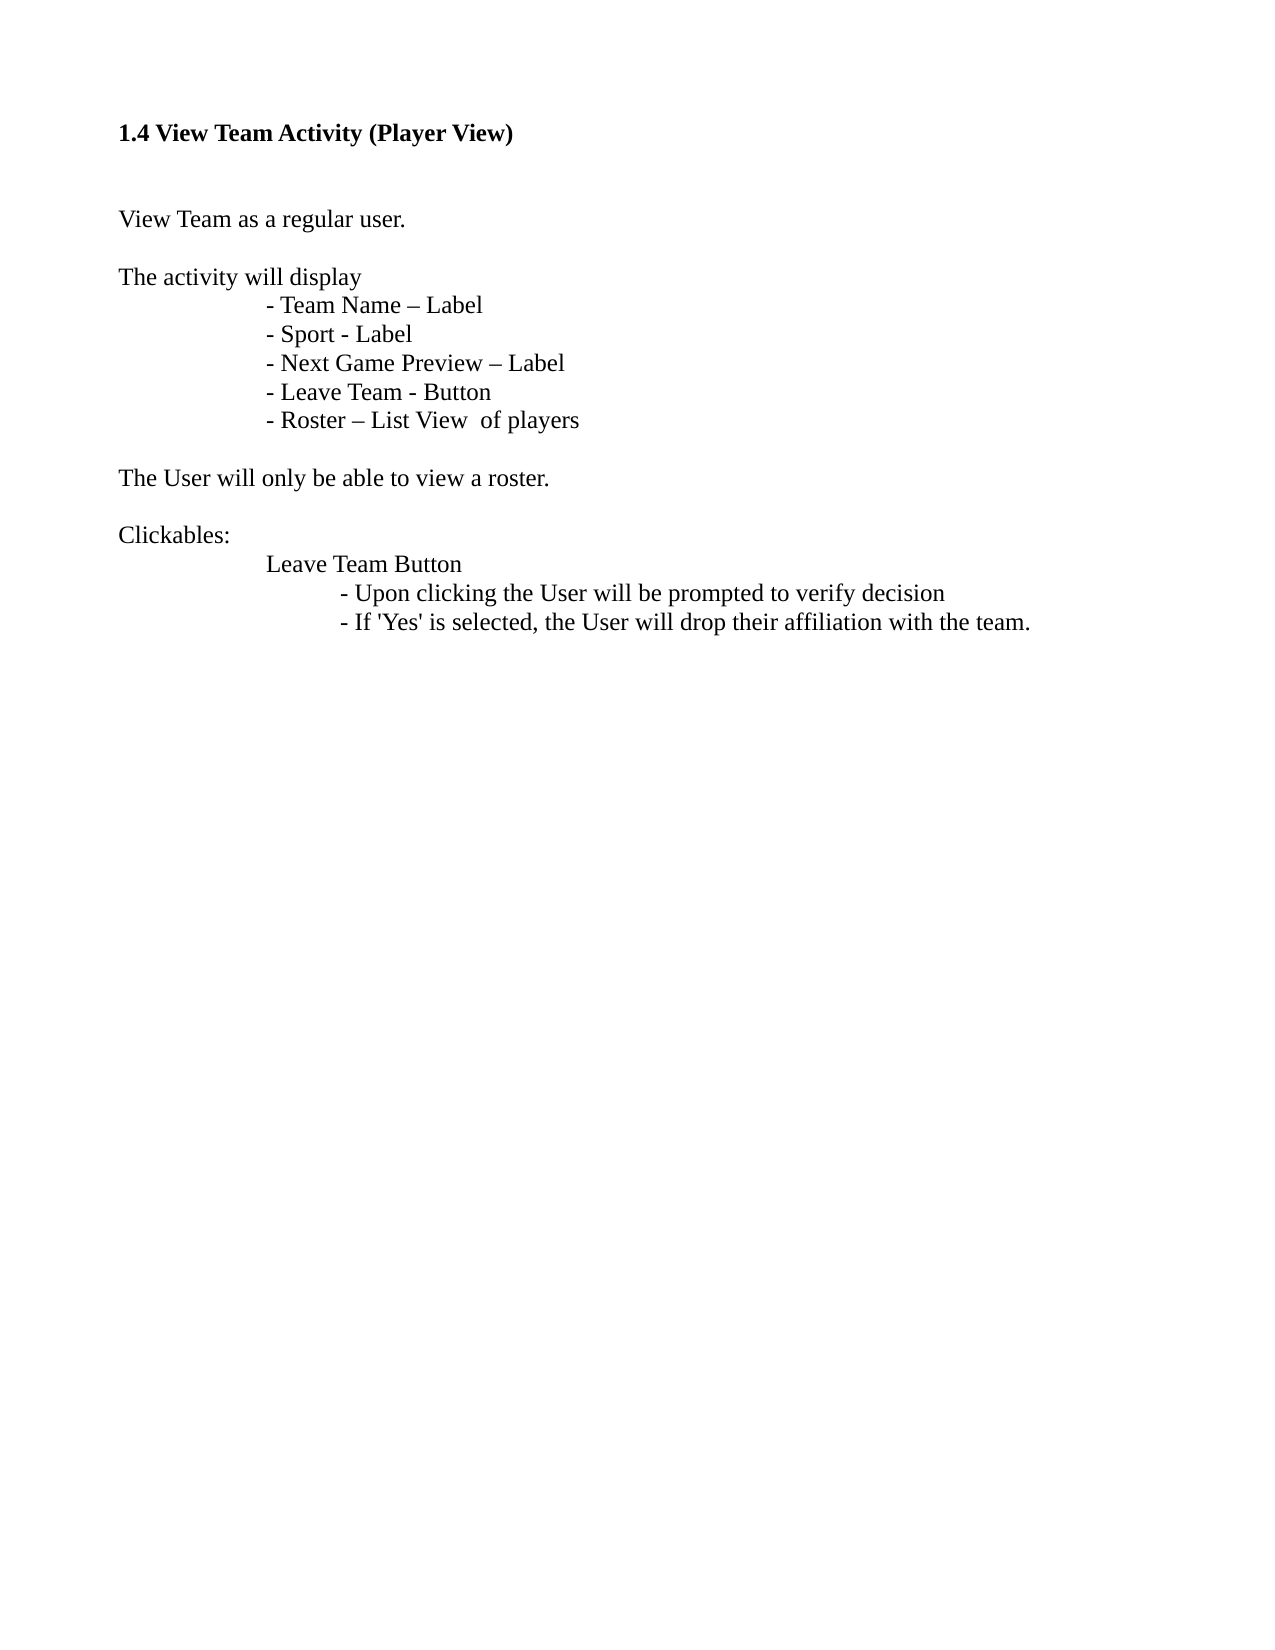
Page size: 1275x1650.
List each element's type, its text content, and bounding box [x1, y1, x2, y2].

text - Team Name – Label [118, 291, 1157, 319]
text - Leave Team - Button [118, 377, 1157, 406]
text - Next Game Preview – Label [118, 348, 1157, 377]
text The User will only be able to view a roster. [118, 463, 1157, 492]
text 1.4 View Team Activity (Player View) [118, 118, 1157, 147]
text Leave Team Button [118, 549, 1157, 578]
text - Roster – List View of players [118, 406, 1157, 434]
text The activity will display [118, 262, 1157, 291]
text - Sport - Label [118, 319, 1157, 348]
text View Team as a regular user. [118, 204, 1157, 233]
text - Upon clicking the User will be prompted to verify decision - If 'Yes' is selected, the User will drop their affiliation with the team. [118, 578, 1157, 636]
text Clickables: [118, 521, 1157, 549]
